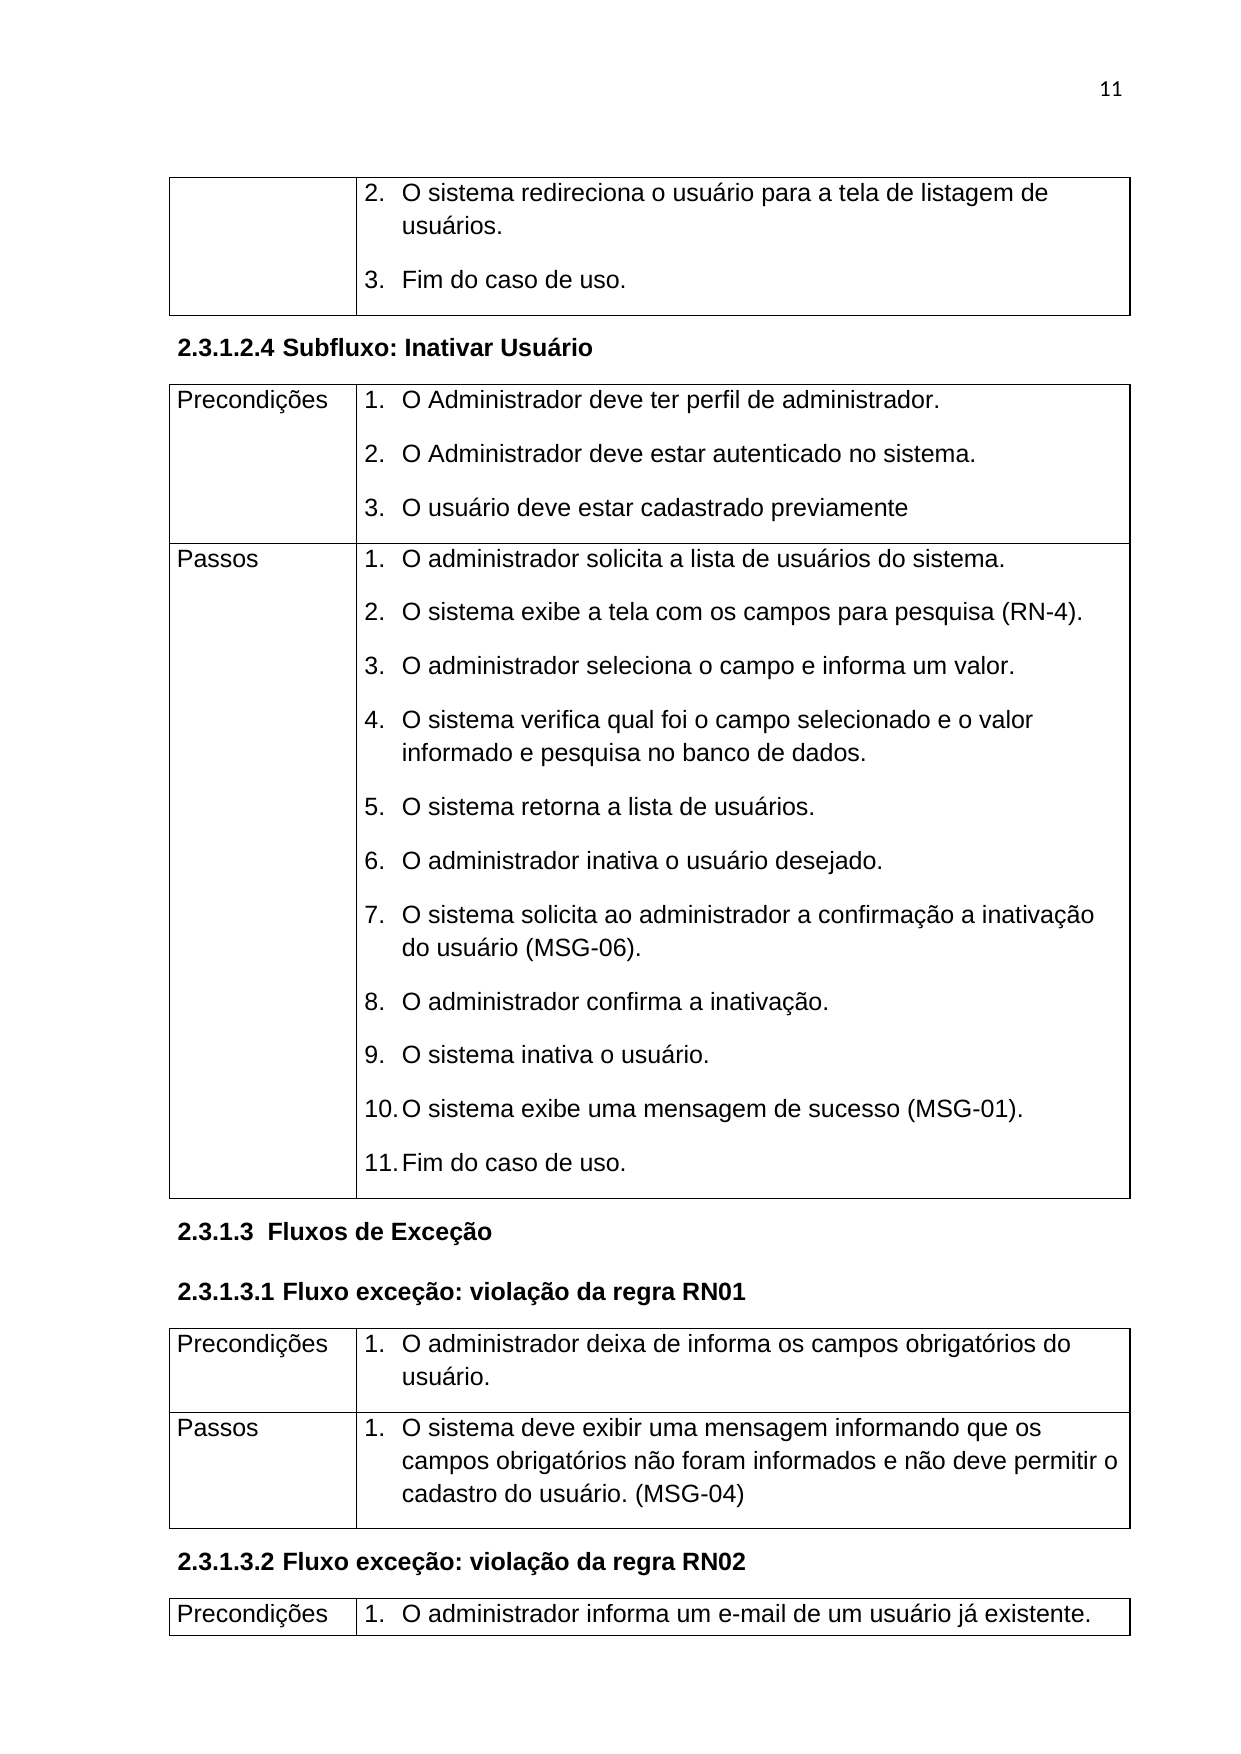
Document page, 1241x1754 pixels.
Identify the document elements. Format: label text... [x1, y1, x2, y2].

subtitle Fluxos de Exceção [177, 1216, 1122, 1245]
table_header O administrador informa um e-mail de um usuário já existente. [357, 1599, 1129, 1635]
subtitle Subfluxo: Inativar Usuário [177, 333, 1122, 362]
table_header Precondições [170, 1599, 356, 1635]
table_cell O sistema verifica que o administrador não confirma a exclusão do usuário. O sistema redireciona o usuário para a tela de listagem de usuários. Fim do caso de uso. [357, 178, 1129, 315]
table_cell O sistema deve exibir uma mensagem informando que os campos obrigatórios não foram informados e não deve permitir o cadastro do usuário. (MSG-04) [357, 1413, 1129, 1528]
table_header Precondições [170, 385, 356, 542]
subtitle Fluxo exceção: violação da regra RN02 [177, 1547, 1122, 1576]
table_header Precondições [170, 1329, 356, 1412]
table_cell O administrador solicita a lista de usuários do sistema. O sistema exibe a tela com os campos para pesquisa (RN-4). O administrador seleciona o campo e informa um valor. O sistema verifica qual foi o campo selecionado e o valor informado e pesquisa no banco de dados. O sistema retorna a lista de usuários. O administrador inativa o usuário desejado. O sistema solicita ao administrador a confirmação a inativação do usuário (MSG-06). O administrador confirma a inativação. O sistema inativa o usuário. O sistema exibe uma mensagem de sucesso (MSG-01). Fim do caso de uso. [357, 544, 1129, 1198]
table_header O administrador deixa de informa os campos obrigatórios do usuário. [357, 1329, 1129, 1412]
table_cell Passos [170, 544, 356, 1198]
subtitle Fluxo exceção: violação da regra RN01 [177, 1277, 1122, 1306]
table_cell [170, 178, 356, 315]
table_cell Passos [170, 1413, 356, 1528]
table_header O Administrador deve ter perfil de administrador. O Administrador deve estar autenticado no sistema. O usuário deve estar cadastrado previamente [357, 385, 1129, 542]
